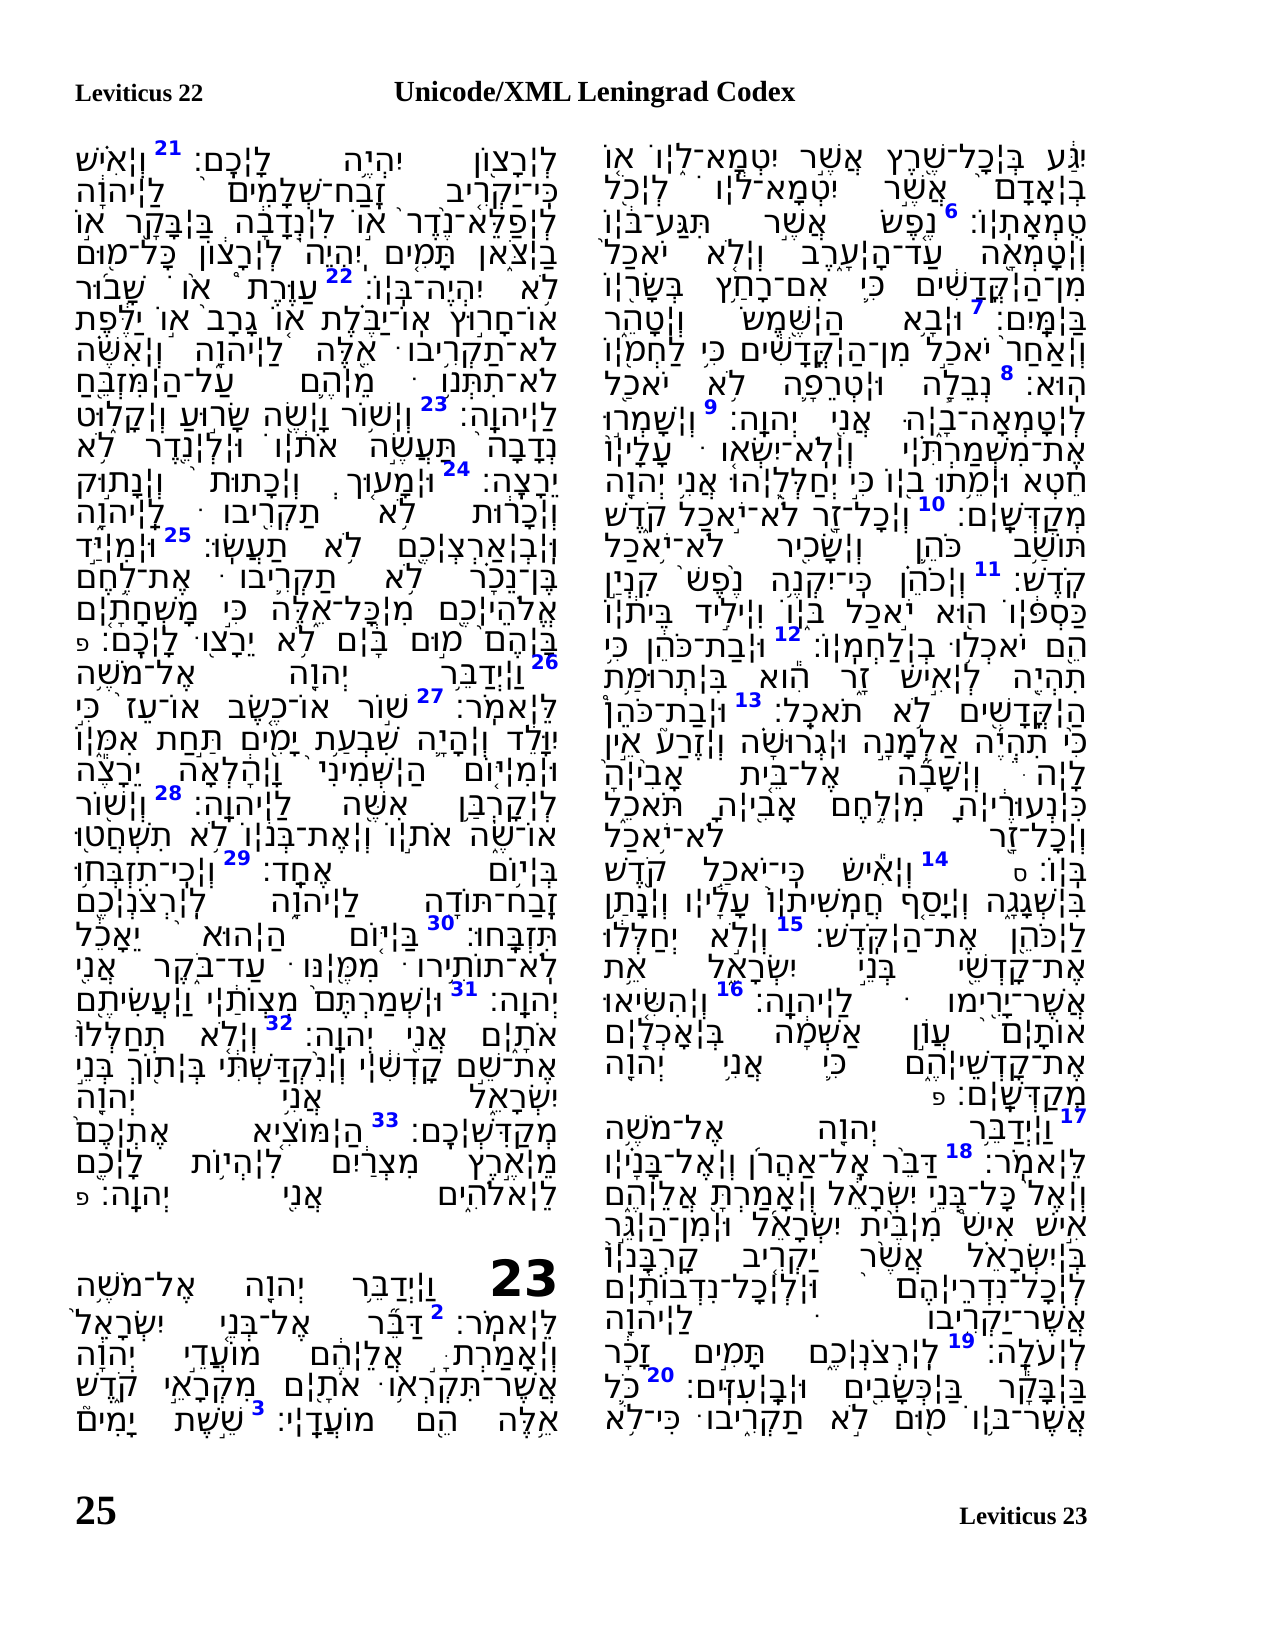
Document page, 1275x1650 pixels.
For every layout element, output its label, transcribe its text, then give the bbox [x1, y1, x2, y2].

text 22 וַ¦יְדַבֵּ֥ר יְהוָ֖ה אֶל־מֹשֶׁ֥ה לֵּ¦אמֹֽר׃ 2 דַּבֵּ֨ר אֶֽל־אַהֲרֹ֜ן וְ¦אֶל־בָּנָ֗י¦ו וְ¦יִנָּֽזְרוּ֙ מִ¦קָּדְשֵׁ֣י בְנֵֽי־יִשְׂרָאֵ֔ל וְ¦לֹ֥א יְחַלְּל֖וּ אֶת־שֵׁ֣ם קָדְשִׁ֑¦י אֲשֶׁ֨ר הֵ֧ם מַקְדִּשִׁ֛ים לִ֖¦י אֲנִ֥י יְהוָֽה׃ 3 אֱמֹ֣ר אֲלֵ¦הֶ֗ם לְ¦דֹרֹ֨תֵי¦כֶ֜ם כָּל־אִ֣ישׁ ׀ אֲשֶׁר־יִקְרַ֣ב מִ¦כָּל־זַרְעֲ¦כֶ֗ם אֶל־הַ¦קֳּדָשִׁים֙ אֲשֶׁ֨ר יַקְדִּ֤ישׁוּ בְנֵֽי־יִשְׂרָאֵל֙ לַֽ¦יהוָ֔ה וְ¦טֻמְאָת֖¦וֹ עָלָ֑י¦ו וְ¦נִכְרְתָ֞ה הַ¦נֶּ֧פֶשׁ הַ¦הִ֛וא מִ¦לְּ¦פָנַ֖¦י אֲנִ֥י יְהוָֽה׃ 4 אִ֣ישׁ אִ֞ישׁ מִ¦זֶּ֣רַע אַהֲרֹ֗ן וְ¦ה֤וּא צָר֙וּעַ֙ א֣וֹ זָ֔ב בַּ¦קֳּדָשִׁים֙ לֹ֣א יֹאכַ֔ל עַ֖ד אֲשֶׁ֣ר יִטְהָ֑ר וְ¦הַ¦נֹּגֵ֙עַ֙ בְּ¦כָל־טְמֵא־נֶ֔פֶשׁ א֣וֹ אִ֔ישׁ אֲשֶׁר־תֵּצֵ֥א מִמֶּ֖¦נּוּ שִׁכְבַת־זָֽרַע׃ 5 אוֹ־אִישׁ֙ אֲשֶׁ֣ר יִגַּ֔ע בְּ¦כָל־שֶׁ֖רֶץ אֲשֶׁ֣ר יִטְמָא־ל֑¦וֹ א֤וֹ בְ¦אָדָם֙ אֲשֶׁ֣ר יִטְמָא־ל֔¦וֹ לְ¦כֹ֖ל טֻמְאָתֽ¦וֹ׃ 6 נֶ֚פֶשׁ אֲשֶׁ֣ר תִּגַּע־בּ֔¦וֹ וְ¦טָמְאָ֖ה עַד־הָ¦עָ֑רֶב וְ¦לֹ֤א יֹאכַל֙ מִן־הַ¦קֳּדָשִׁ֔ים כִּ֛י אִם־רָחַ֥ץ בְּשָׂר֖¦וֹ בַּ¦מָּֽיִם׃ 7 וּ¦בָ֥א הַ¦שֶּׁ֖מֶשׁ וְ¦טָהֵ֑ר וְ¦אַחַר֙ יֹאכַ֣ל מִן־הַ¦קֳּדָשִׁ֔ים כִּ֥י לַחְמ֖¦וֹ הֽוּא׃ 8 נְבֵלָ֧ה וּ¦טְרֵפָ֛ה לֹ֥א יֹאכַ֖ל לְ¦טָמְאָה־בָ֑¦הּ אֲנִ֖י יְהוָֽה׃ 9 וְ¦שָׁמְר֣וּ אֶת־מִשְׁמַרְתִּ֗¦י וְ¦לֹֽא־יִשְׂא֤וּ עָלָי¦ו֙ חֵ֔טְא וּ¦מֵ֥תוּ ב֖¦וֹ כִּ֣י יְחַלְּלֻ֑¦הוּ אֲנִ֥י יְהוָ֖ה מְקַדְּשָֽׁ¦ם׃ 10 וְ¦כָל־זָ֖ר לֹא־יֹ֣אכַל קֹ֑דֶשׁ תּוֹשַׁ֥ב כֹּהֵ֛ן וְ¦שָׂכִ֖יר לֹא־יֹ֥אכַל קֹֽדֶשׁ׃ 11 וְ¦כֹהֵ֗ן כִּֽי־יִקְנֶ֥ה נֶ֙פֶשׁ֙ קִנְיַ֣ן כַּסְפּ֔¦וֹ ה֖וּא יֹ֣אכַל בּ֑¦וֹ וִ¦ילִ֣יד בֵּית֔¦וֹ הֵ֖ם יֹאכְל֥וּ בְ¦לַחְמֽ¦וֹ׃ 12 וּ¦בַת־כֹּהֵ֔ן כִּ֥י תִהְיֶ֖ה לְ¦אִ֣ישׁ זָ֑ר הִ֕וא בִּ¦תְרוּמַ֥ת הַ¦קֳּדָשִׁ֖ים לֹ֥א תֹאכֵֽל׃ 13 וּ¦בַת־כֹּהֵן֩ כִּ֨י תִהְיֶ֜ה אַלְמָנָ֣ה וּ¦גְרוּשָׁ֗ה וְ¦זֶרַע֮ אֵ֣ין לָ¦הּ֒ וְ¦שָׁבָ֞ה אֶל־בֵּ֤ית אָבִ֙י¦הָ֙ כִּ¦נְעוּרֶ֔י¦הָ מִ¦לֶּ֥חֶם אָבִ֖י¦הָ תֹּאכֵ֑ל וְ¦כָל־זָ֖ר לֹא־יֹ֥אכַל בּֽ¦וֹ׃ ס 14 וְ¦אִ֕ישׁ כִּֽי־יֹאכַ֥ל קֹ֖דֶשׁ בִּ¦שְׁגָגָ֑ה וְ¦יָסַ֤ף חֲמִֽשִׁית¦וֹ֙ עָלָ֔י¦ו וְ¦נָתַ֥ן לַ¦כֹּהֵ֖ן אֶת־הַ¦קֹּֽדֶשׁ׃ 15 וְ¦לֹ֣א יְחַלְּל֔וּ אֶת־קָדְשֵׁ֖י בְּנֵ֣י יִשְׂרָאֵ֑ל אֵ֥ת אֲשֶׁר־יָרִ֖ימוּ לַ¦יהוָֽה׃ 16 וְ¦הִשִּׂ֤יאוּ אוֹתָ¦ם֙ עֲוֺ֣ן אַשְׁמָ֔ה בְּ¦אָכְלָ֖¦ם אֶת־קָדְשֵׁי¦הֶ֑ם כִּ֛י אֲנִ֥י יְהוָ֖ה מְקַדְּשָֽׁ¦ם׃ פ 17 וַ¦יְדַבֵּ֥ר יְהוָ֖ה אֶל־מֹשֶׁ֥ה לֵּ¦אמֹֽר׃ 18 דַּבֵּ֨ר אֶֽל־אַהֲרֹ֜ן וְ¦אֶל־בָּנָ֗י¦ו וְ¦אֶל֙ כָּל־בְּנֵ֣י יִשְׂרָאֵ֔ל וְ¦אָמַרְתָּ֖ אֲלֵ¦הֶ֑ם אִ֣ישׁ אִישׁ֩ מִ¦בֵּ֨ית יִשְׂרָאֵ֜ל וּ¦מִן־הַ¦גֵּ֣ר בְּ¦יִשְׂרָאֵ֗ל אֲשֶׁ֨ר יַקְרִ֤יב קָרְבָּנ¦וֹ֙ לְ¦כָל־נִדְרֵי¦הֶם֙ וּ¦לְ¦כָל־נִדְבוֹתָ֔¦ם אֲשֶׁר־יַקְרִ֥יבוּ לַ¦יהוָ֖ה לְ¦עֹלָֽה׃ 19 לִֽ¦רְצֹנְ¦כֶ֑ם תָּמִ֣ים זָכָ֔ר בַּ¦בָּקָ֕ר בַּ¦כְּשָׂבִ֖ים וּ¦בָֽ¦עִזִּֽים׃ 20 כֹּ֛ל אֲשֶׁר־בּ֥¦וֹ מ֖וּם לֹ֣א תַקְרִ֑יבוּ כִּי־לֹ֥א לְ¦רָצ֖וֹן יִהְיֶ֥ה לָ¦כֶֽם׃ 21 וְ¦אִ֗ישׁ כִּֽי־יַקְרִ֤יב זֶֽבַח־שְׁלָמִים֙ לַ¦יהוָ֔ה לְ¦פַלֵּא־נֶ֙דֶר֙ א֣וֹ לִ¦נְדָבָ֔ה בַּ¦בָּקָ֖ר א֣וֹ בַ¦צֹּ֑אן תָּמִ֤ים יִֽהְיֶה֙ לְ¦רָצ֔וֹן כָּל־מ֖וּם לֹ֥א יִהְיֶה־בּֽ¦וֹ׃ 22 עַוֶּרֶת֩ א֨וֹ שָׁב֜וּר אוֹ־חָר֣וּץ אֽוֹ־יַבֶּ֗לֶת א֤וֹ גָרָב֙ א֣וֹ יַלֶּ֔פֶת לֹא־תַקְרִ֥יבוּ אֵ֖לֶּה לַ¦יהוָ֑ה וְ¦אִשֶּׁ֗ה לֹא־תִתְּנ֥וּ מֵ¦הֶ֛ם עַל־הַ¦מִּזְבֵּ֖חַ לַ¦יהוָֽה׃ 23 וְ¦שׁ֥וֹר וָ¦שֶׂ֖ה שָׂר֣וּעַ וְ¦קָל֑וּט נְדָבָה֙ תַּעֲשֶׂ֣ה אֹת֔¦וֹ וּ¦לְ¦נֵ֖דֶר לֹ֥א יֵרָצֶֽה׃ 24 וּ¦מָע֤וּךְ וְ¦כָתוּת֙ וְ¦נָת֣וּק וְ¦כָר֔וּת לֹ֥א תַקְרִ֖יבוּ לַֽ¦יהוָ֑ה וּֽ¦בְ¦אַרְצְ¦כֶ֖ם לֹ֥א תַעֲשֽׂוּ׃ 25 וּ¦מִ¦יַּ֣ד בֶּן־נֵכָ֗ר לֹ֥א תַקְרִ֛יבוּ אֶת־לֶ֥חֶם אֱלֹהֵי¦כֶ֖ם מִ¦כָּל־אֵ֑לֶּה כִּ֣י מָשְׁחָתָ֤¦ם בָּ¦הֶם֙ מ֣וּם בָּ֔¦ם לֹ֥א יֵרָצ֖וּ לָ¦כֶֽם׃ פ 26 וַ¦יְדַבֵּ֥ר יְהוָ֖ה אֶל־מֹשֶׁ֥ה לֵּ¦אמֹֽר׃ 27 שׁ֣וֹר אוֹ־כֶ֤שֶׂב אוֹ־עֵז֙ כִּ֣י יִוָּלֵ֔ד וְ¦הָיָ֛ה שִׁבְעַ֥ת יָמִ֖ים תַּ֣חַת אִמּ֑¦וֹ וּ¦מִ¦יּ֤וֹם הַ¦שְּׁמִינִי֙ וָ¦הָ֔לְאָה יֵרָצֶ֕ה לְ¦קָרְבַּ֥ן אִשֶּׁ֖ה לַ¦יהוָֽה׃ 28 וְ¦שׁ֖וֹר אוֹ־שֶׂ֑ה אֹת֣¦וֹ וְ¦אֶת־בְּנ֔¦וֹ לֹ֥א תִשְׁחֲט֖וּ בְּ¦י֥וֹם אֶחָֽד׃ 29 וְ¦כִֽי־תִזְבְּח֥וּ זֶֽבַח־תּוֹדָ֖ה לַ¦יהוָ֑ה לִֽ¦רְצֹנְ¦כֶ֖ם תִּזְבָּֽחוּ׃ 30 בַּ¦יּ֤וֹם הַ¦הוּא֙ יֵאָכֵ֔ל לֹֽא־תוֹתִ֥ירוּ מִמֶּ֖¦נּוּ עַד־בֹּ֑קֶר אֲנִ֖י יְהוָֽה׃ 31 וּ¦שְׁמַרְתֶּם֙ מִצְוֺתַ֔¦י וַ¦עֲשִׂיתֶ֖ם אֹתָ֑¦ם אֲנִ֖י יְהוָֽה׃ 32 וְ¦לֹ֤א תְחַלְּלוּ֙ אֶת־שֵׁ֣ם קָדְשִׁ֔¦י וְ¦נִ֨קְדַּשְׁתִּ֔י בְּ¦ת֖וֹךְ בְּנֵ֣י יִשְׂרָאֵ֑ל אֲנִ֥י יְהוָ֖ה מְקַדִּשְׁ¦כֶֽם׃ 33 הַ¦מּוֹצִ֤יא אֶתְ¦כֶם֙ מֵ¦אֶ֣רֶץ מִצְרַ֔יִם לִ¦הְי֥וֹת לָ¦כֶ֖ם לֵ¦אלֹהִ֑ים אֲנִ֖י יְהוָֽה׃ פ [75, 137, 559, 1235]
text 22 וַ¦יְדַבֵּ֥ר יְהוָ֖ה אֶל־מֹשֶׁ֥ה לֵּ¦אמֹֽר׃ 2 דַּבֵּ֨ר אֶֽל־אַהֲרֹ֜ן וְ¦אֶל־בָּנָ֗י¦ו וְ¦יִנָּֽזְרוּ֙ מִ¦קָּדְשֵׁ֣י בְנֵֽי־יִשְׂרָאֵ֔ל וְ¦לֹ֥א יְחַלְּל֖וּ אֶת־שֵׁ֣ם קָדְשִׁ֑¦י אֲשֶׁ֨ר הֵ֧ם מַקְדִּשִׁ֛ים לִ֖¦י אֲנִ֥י יְהוָֽה׃ 3 אֱמֹ֣ר אֲלֵ¦הֶ֗ם לְ¦דֹרֹ֨תֵי¦כֶ֜ם כָּל־אִ֣ישׁ ׀ אֲשֶׁר־יִקְרַ֣ב מִ¦כָּל־זַרְעֲ¦כֶ֗ם אֶל־הַ¦קֳּדָשִׁים֙ אֲשֶׁ֨ר יַקְדִּ֤ישׁוּ בְנֵֽי־יִשְׂרָאֵל֙ לַֽ¦יהוָ֔ה וְ¦טֻמְאָת֖¦וֹ עָלָ֑י¦ו וְ¦נִכְרְתָ֞ה הַ¦נֶּ֧פֶשׁ הַ¦הִ֛וא מִ¦לְּ¦פָנַ֖¦י אֲנִ֥י יְהוָֽה׃ 4 אִ֣ישׁ אִ֞ישׁ מִ¦זֶּ֣רַע אַהֲרֹ֗ן וְ¦ה֤וּא צָר֙וּעַ֙ א֣וֹ זָ֔ב בַּ¦קֳּדָשִׁים֙ לֹ֣א יֹאכַ֔ל עַ֖ד אֲשֶׁ֣ר יִטְהָ֑ר וְ¦הַ¦נֹּגֵ֙עַ֙ בְּ¦כָל־טְמֵא־נֶ֔פֶשׁ א֣וֹ אִ֔ישׁ אֲשֶׁר־תֵּצֵ֥א מִמֶּ֖¦נּוּ שִׁכְבַת־זָֽרַע׃ 5 אוֹ־אִישׁ֙ אֲשֶׁ֣ר יִגַּ֔ע בְּ¦כָל־שֶׁ֖רֶץ אֲשֶׁ֣ר יִטְמָא־ל֑¦וֹ א֤וֹ בְ¦אָדָם֙ אֲשֶׁ֣ר יִטְמָא־ל֔¦וֹ לְ¦כֹ֖ל טֻמְאָתֽ¦וֹ׃ 6 נֶ֚פֶשׁ אֲשֶׁ֣ר תִּגַּע־בּ֔¦וֹ וְ¦טָמְאָ֖ה עַד־הָ¦עָ֑רֶב וְ¦לֹ֤א יֹאכַל֙ מִן־הַ¦קֳּדָשִׁ֔ים כִּ֛י אִם־רָחַ֥ץ בְּשָׂר֖¦וֹ בַּ¦מָּֽיִם׃ 7 וּ¦בָ֥א הַ¦שֶּׁ֖מֶשׁ וְ¦טָהֵ֑ר וְ¦אַחַר֙ יֹאכַ֣ל מִן־הַ¦קֳּדָשִׁ֔ים כִּ֥י לַחְמ֖¦וֹ הֽוּא׃ 8 נְבֵלָ֧ה וּ¦טְרֵפָ֛ה לֹ֥א יֹאכַ֖ל לְ¦טָמְאָה־בָ֑¦הּ אֲנִ֖י יְהוָֽה׃ 9 וְ¦שָׁמְר֣וּ אֶת־מִשְׁמַרְתִּ֗¦י וְ¦לֹֽא־יִשְׂא֤וּ עָלָי¦ו֙ חֵ֔טְא וּ¦מֵ֥תוּ ב֖¦וֹ כִּ֣י יְחַלְּלֻ֑¦הוּ אֲנִ֥י יְהוָ֖ה מְקַדְּשָֽׁ¦ם׃ 10 וְ¦כָל־זָ֖ר לֹא־יֹ֣אכַל קֹ֑דֶשׁ תּוֹשַׁ֥ב כֹּהֵ֛ן וְ¦שָׂכִ֖יר לֹא־יֹ֥אכַל קֹֽדֶשׁ׃ 11 וְ¦כֹהֵ֗ן כִּֽי־יִקְנֶ֥ה נֶ֙פֶשׁ֙ קִנְיַ֣ן כַּסְפּ֔¦וֹ ה֖וּא יֹ֣אכַל בּ֑¦וֹ וִ¦ילִ֣יד בֵּית֔¦וֹ הֵ֖ם יֹאכְל֥וּ בְ¦לַחְמֽ¦וֹ׃ 12 וּ¦בַת־כֹּהֵ֔ן כִּ֥י תִהְיֶ֖ה לְ¦אִ֣ישׁ זָ֑ר הִ֕וא בִּ¦תְרוּמַ֥ת הַ¦קֳּדָשִׁ֖ים לֹ֥א תֹאכֵֽל׃ 13 וּ¦בַת־כֹּהֵן֩ כִּ֨י תִהְיֶ֜ה אַלְמָנָ֣ה וּ¦גְרוּשָׁ֗ה וְ¦זֶרַע֮ אֵ֣ין לָ¦הּ֒ וְ¦שָׁבָ֞ה אֶל־בֵּ֤ית אָבִ֙י¦הָ֙ כִּ¦נְעוּרֶ֔י¦הָ מִ¦לֶּ֥חֶם אָבִ֖י¦הָ תֹּאכֵ֑ל וְ¦כָל־זָ֖ר לֹא־יֹ֥אכַל בּֽ¦וֹ׃ ס 14 וְ¦אִ֕ישׁ כִּֽי־יֹאכַ֥ל קֹ֖דֶשׁ בִּ¦שְׁגָגָ֑ה וְ¦יָסַ֤ף חֲמִֽשִׁית¦וֹ֙ עָלָ֔י¦ו וְ¦נָתַ֥ן לַ¦כֹּהֵ֖ן אֶת־הַ¦קֹּֽדֶשׁ׃ 15 וְ¦לֹ֣א יְחַלְּל֔וּ אֶת־קָדְשֵׁ֖י בְּנֵ֣י יִשְׂרָאֵ֑ל אֵ֥ת אֲשֶׁר־יָרִ֖ימוּ לַ¦יהוָֽה׃ 16 וְ¦הִשִּׂ֤יאוּ אוֹתָ¦ם֙ עֲוֺ֣ן אַשְׁמָ֔ה בְּ¦אָכְלָ֖¦ם אֶת־קָדְשֵׁי¦הֶ֑ם כִּ֛י אֲנִ֥י יְהוָ֖ה מְקַדְּשָֽׁ¦ם׃ פ 17 וַ¦יְדַבֵּ֥ר יְהוָ֖ה אֶל־מֹשֶׁ֥ה לֵּ¦אמֹֽר׃ 18 דַּבֵּ֨ר אֶֽל־אַהֲרֹ֜ן וְ¦אֶל־בָּנָ֗י¦ו וְ¦אֶל֙ כָּל־בְּנֵ֣י יִשְׂרָאֵ֔ל וְ¦אָמַרְתָּ֖ אֲלֵ¦הֶ֑ם אִ֣ישׁ אִישׁ֩ מִ¦בֵּ֨ית יִשְׂרָאֵ֜ל וּ¦מִן־הַ¦גֵּ֣ר בְּ¦יִשְׂרָאֵ֗ל אֲשֶׁ֨ר יַקְרִ֤יב קָרְבָּנ¦וֹ֙ לְ¦כָל־נִדְרֵי¦הֶם֙ וּ¦לְ¦כָל־נִדְבוֹתָ֔¦ם אֲשֶׁר־יַקְרִ֥יבוּ לַ¦יהוָ֖ה לְ¦עֹלָֽה׃ 19 לִֽ¦רְצֹנְ¦כֶ֑ם תָּמִ֣ים זָכָ֔ר בַּ¦בָּקָ֕ר בַּ¦כְּשָׂבִ֖ים וּ¦בָֽ¦עִזִּֽים׃ 20 כֹּ֛ל אֲשֶׁר־בּ֥¦וֹ מ֖וּם לֹ֣א תַקְרִ֑יבוּ כִּי־לֹ֥א לְ¦רָצ֖וֹן יִהְיֶ֥ה לָ¦כֶֽם׃ 21 וְ¦אִ֗ישׁ כִּֽי־יַקְרִ֤יב זֶֽבַח־שְׁלָמִים֙ לַ¦יהוָ֔ה לְ¦פַלֵּא־נֶ֙דֶר֙ א֣וֹ לִ¦נְדָבָ֔ה בַּ¦בָּקָ֖ר א֣וֹ בַ¦צֹּ֑אן תָּמִ֤ים יִֽהְיֶה֙ לְ¦רָצ֔וֹן כָּל־מ֖וּם לֹ֥א יִהְיֶה־בּֽ¦וֹ׃ 22 עַוֶּרֶת֩ א֨וֹ שָׁב֜וּר אוֹ־חָר֣וּץ אֽוֹ־יַבֶּ֗לֶת א֤וֹ גָרָב֙ א֣וֹ יַלֶּ֔פֶת לֹא־תַקְרִ֥יבוּ אֵ֖לֶּה לַ¦יהוָ֑ה וְ¦אִשֶּׁ֗ה לֹא־תִתְּנ֥וּ מֵ¦הֶ֛ם עַל־הַ¦מִּזְבֵּ֖חַ לַ¦יהוָֽה׃ 23 וְ¦שׁ֥וֹר וָ¦שֶׂ֖ה שָׂר֣וּעַ וְ¦קָל֑וּט נְדָבָה֙ תַּעֲשֶׂ֣ה אֹת֔¦וֹ וּ¦לְ¦נֵ֖דֶר לֹ֥א יֵרָצֶֽה׃ 24 וּ¦מָע֤וּךְ וְ¦כָתוּת֙ וְ¦נָת֣וּק וְ¦כָר֔וּת לֹ֥א תַקְרִ֖יבוּ לַֽ¦יהוָ֑ה וּֽ¦בְ¦אַרְצְ¦כֶ֖ם לֹ֥א תַעֲשֽׂוּ׃ 25 וּ¦מִ¦יַּ֣ד בֶּן־נֵכָ֗ר לֹ֥א תַקְרִ֛יבוּ אֶת־לֶ֥חֶם אֱלֹהֵי¦כֶ֖ם מִ¦כָּל־אֵ֑לֶּה כִּ֣י מָשְׁחָתָ֤¦ם בָּ¦הֶם֙ מ֣וּם בָּ֔¦ם לֹ֥א יֵרָצ֖וּ לָ¦כֶֽם׃ פ 26 וַ¦יְדַבֵּ֥ר יְהוָ֖ה אֶל־מֹשֶׁ֥ה לֵּ¦אמֹֽר׃ 27 שׁ֣וֹר אוֹ־כֶ֤שֶׂב אוֹ־עֵז֙ כִּ֣י יִוָּלֵ֔ד וְ¦הָיָ֛ה שִׁבְעַ֥ת יָמִ֖ים תַּ֣חַת אִמּ֑¦וֹ וּ¦מִ¦יּ֤וֹם הַ¦שְּׁמִינִי֙ וָ¦הָ֔לְאָה יֵרָצֶ֕ה לְ¦קָרְבַּ֥ן אִשֶּׁ֖ה לַ¦יהוָֽה׃ 28 וְ¦שׁ֖וֹר אוֹ־שֶׂ֑ה אֹת֣¦וֹ וְ¦אֶת־בְּנ֔¦וֹ לֹ֥א תִשְׁחֲט֖וּ בְּ¦י֥וֹם אֶחָֽד׃ 29 וְ¦כִֽי־תִזְבְּח֥וּ זֶֽבַח־תּוֹדָ֖ה לַ¦יהוָ֑ה לִֽ¦רְצֹנְ¦כֶ֖ם תִּזְבָּֽחוּ׃ 30 בַּ¦יּ֤וֹם הַ¦הוּא֙ יֵאָכֵ֔ל לֹֽא־תוֹתִ֥ירוּ מִמֶּ֖¦נּוּ עַד־בֹּ֑קֶר אֲנִ֖י יְהוָֽה׃ 31 וּ¦שְׁמַרְתֶּם֙ מִצְוֺתַ֔¦י וַ¦עֲשִׂיתֶ֖ם אֹתָ֑¦ם אֲנִ֖י יְהוָֽה׃ 32 וְ¦לֹ֤א תְחַלְּלוּ֙ אֶת־שֵׁ֣ם קָדְשִׁ֔¦י וְ¦נִ֨קְדַּשְׁתִּ֔י בְּ¦ת֖וֹךְ בְּנֵ֣י יִשְׂרָאֵ֑ל אֲנִ֥י יְהוָ֖ה מְקַדִּשְׁ¦כֶֽם׃ 33 הַ¦מּוֹצִ֤יא אֶתְ¦כֶם֙ מֵ¦אֶ֣רֶץ מִצְרַ֔יִם לִ¦הְי֥וֹת לָ¦כֶ֖ם לֵ¦אלֹהִ֑ים אֲנִ֖י יְהוָֽה׃ פ [604, 137, 1087, 1437]
